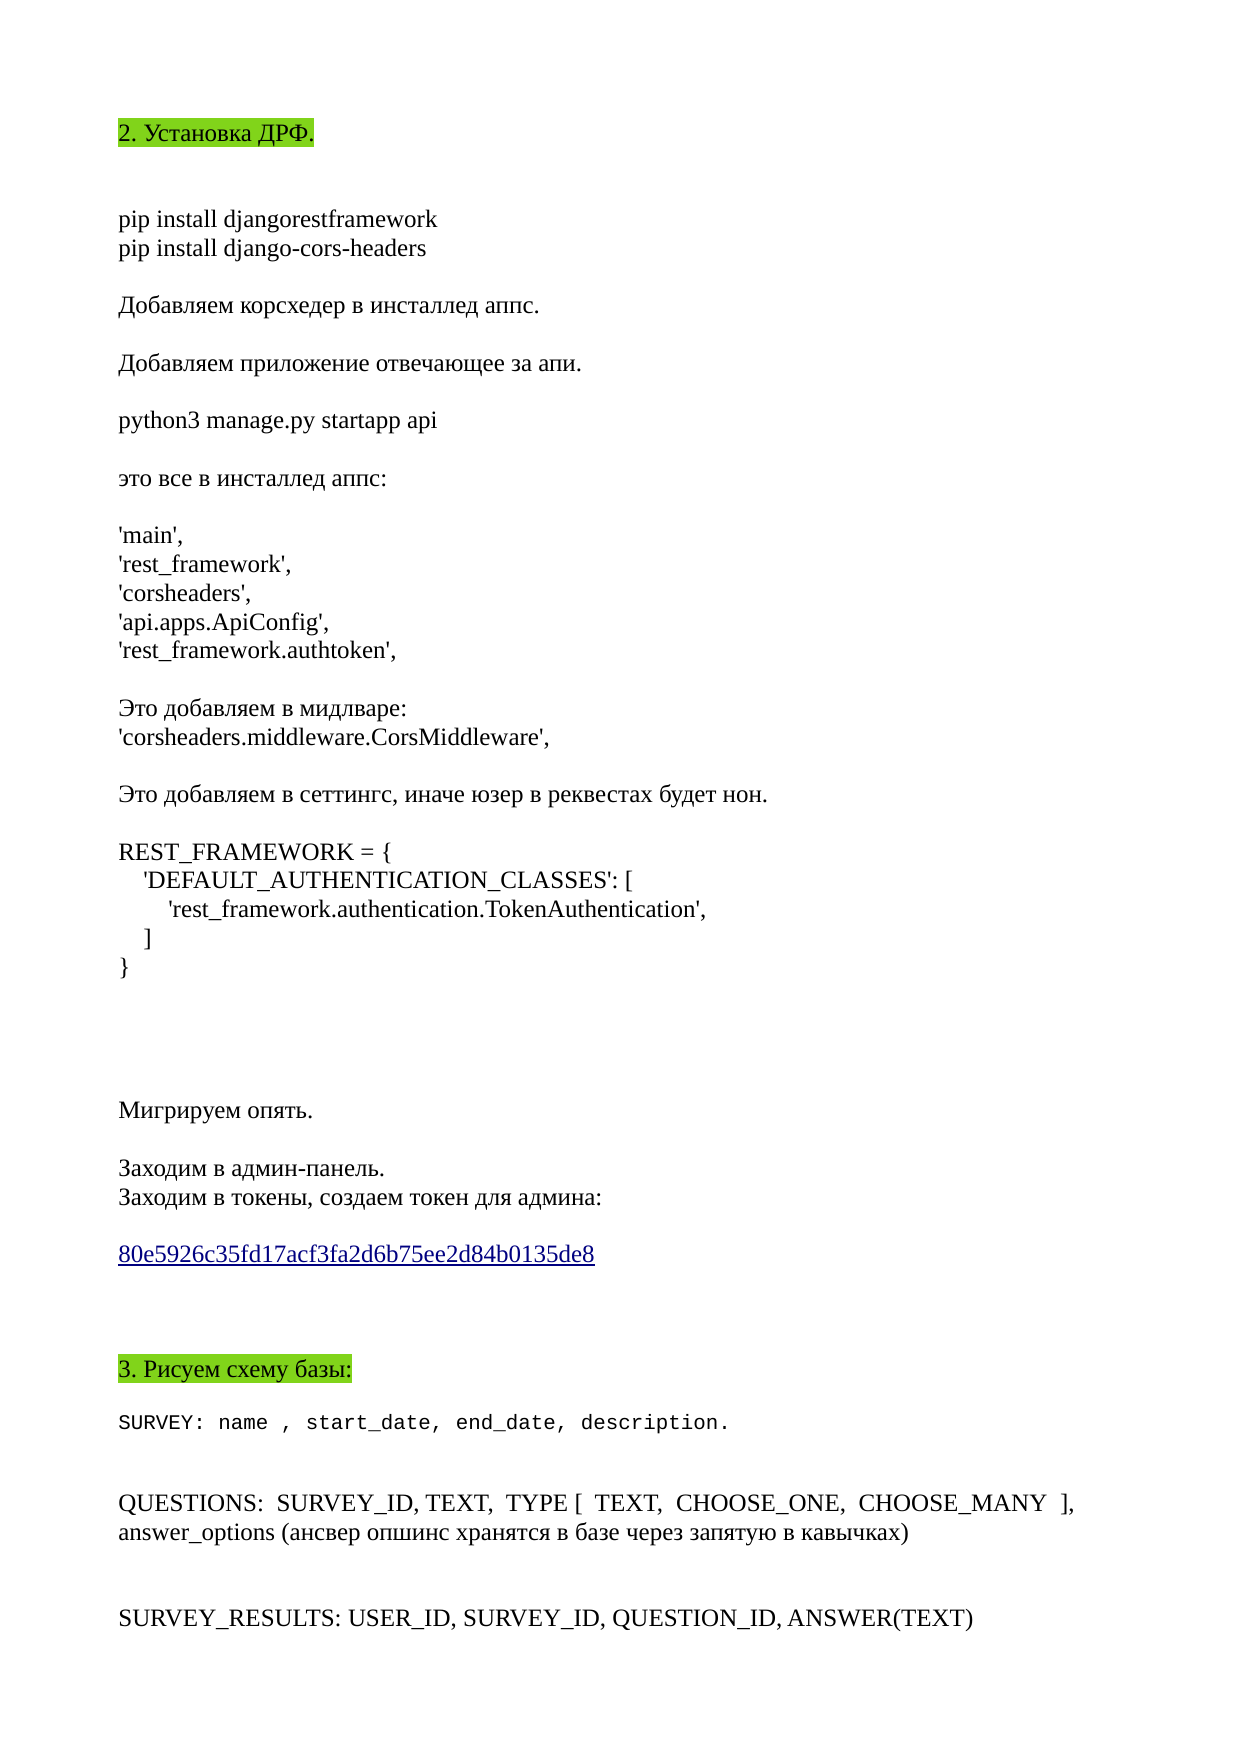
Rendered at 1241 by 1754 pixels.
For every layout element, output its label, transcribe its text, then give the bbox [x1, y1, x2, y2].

text 80e5926c35fd17acf3fa2d6b75ee2d84b0135de8 [118, 1239, 1122, 1268]
text pip install djangorestframework [118, 204, 1122, 233]
text Заходим в админ-панель. Заходим в токены, создаем токен для админа: [118, 1153, 1122, 1211]
text 'main', 'rest_framework', 'corsheaders', 'api.apps.ApiConfig', 'rest_framework.authtoken', [118, 521, 1122, 664]
text Это добавляем в сеттингс, иначе юзер в реквестах будет нон. [118, 779, 1122, 808]
text Мигрируем опять. [118, 1096, 1122, 1124]
text QUESTIONS: SURVEY_ID, TEXT, TYPE [ TEXT, CHOOSE_ONE, CHOOSE_MANY ], answer_options (ансвер опшинс хранятся в базе через запятую в кавычках) [118, 1488, 1122, 1545]
text 3. Рисуем схему базы: [118, 1354, 1122, 1383]
text 'corsheaders.middleware.CorsMiddleware', [118, 722, 1122, 751]
text pip install django-cors-headers [118, 233, 1122, 262]
text SURVEY: name , start_date, end_date, description. [118, 1412, 1122, 1436]
text SURVEY_RESULTS: USER_ID, SURVEY_ID, QUESTION_ID, ANSWER(TEXT) [118, 1603, 1122, 1632]
text 2. Установка ДРФ. [118, 118, 1122, 147]
text это все в инсталлед аппс: [118, 463, 1122, 492]
text python3 manage.py startapp api [118, 406, 1122, 434]
text REST_FRAMEWORK = { 'DEFAULT_AUTHENTICATION_CLASSES': [ 'rest_framework.authentication.TokenAuthentication', ] } [118, 837, 1122, 981]
text Это добавляем в мидлваре: [118, 693, 1122, 722]
text Добавляем корсхедер в инсталлед аппс. [118, 291, 1122, 319]
text Добавляем приложение отвечающее за апи. [118, 348, 1122, 377]
